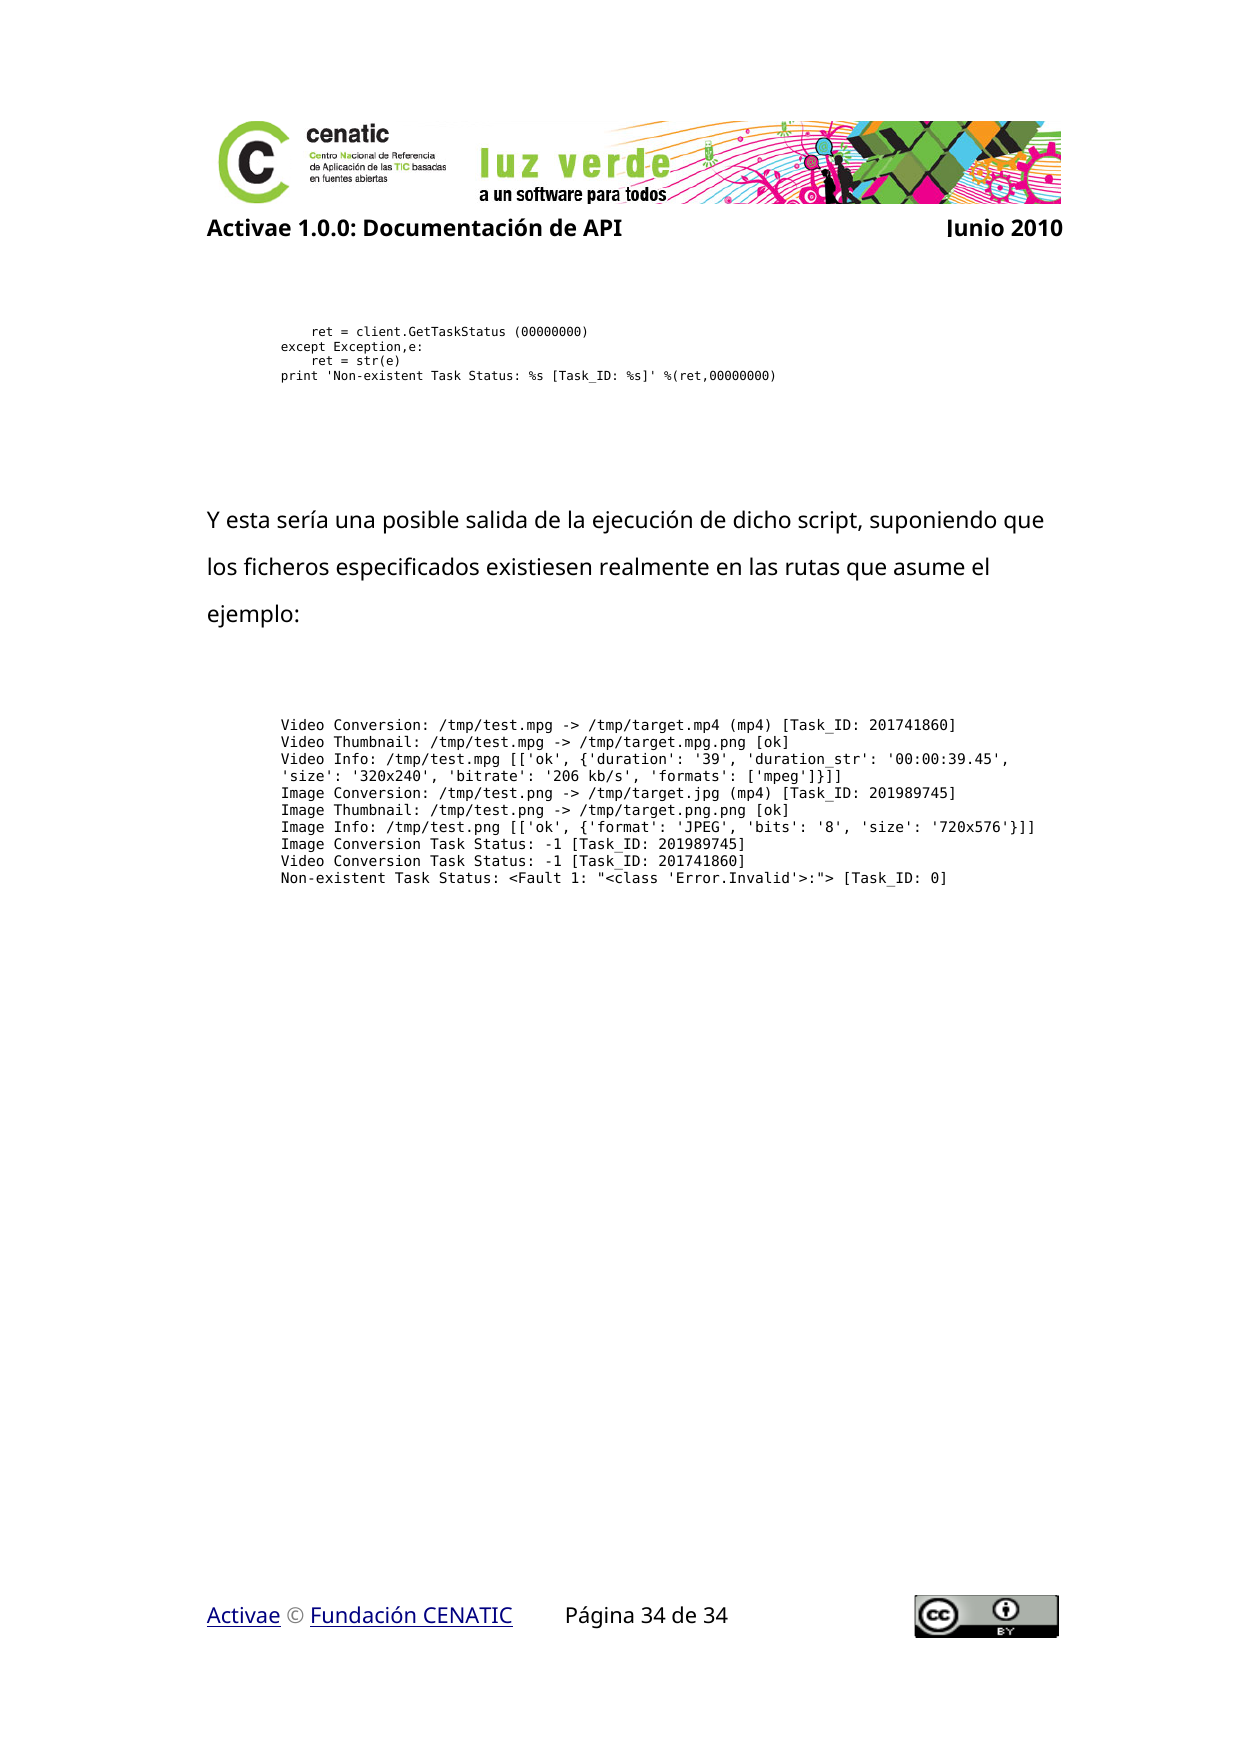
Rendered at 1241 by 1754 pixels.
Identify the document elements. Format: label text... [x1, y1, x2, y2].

text Video Conversion Task Status: -1 [Task_ID: 201741860] [281, 853, 1063, 870]
text ret = client.GetTaskStatus (00000000) [281, 325, 1063, 339]
text Image Info: /tmp/test.png [['ok', {'format': 'JPEG', 'bits': '8', 'size': '720x576'}]] [281, 819, 1063, 836]
picture [914, 1595, 1059, 1638]
text Y esta sería una posible salida de la ejecución de dicho script, suponiendo que los ficheros especificados existiesen realmente en las rutas que asume el ejemplo: [207, 504, 1063, 629]
text Image Conversion: /tmp/test.png -> /tmp/target.jpg (mp4) [Task_ID: 201989745] [281, 785, 1063, 802]
text Video Conversion: /tmp/test.mpg -> /tmp/target.mp4 (mp4) [Task_ID: 201741860] [281, 717, 1063, 734]
text Image Thumbnail: /tmp/test.png -> /tmp/target.png.png [ok] [281, 802, 1063, 819]
text print 'Non-existent Task Status: %s [Task_ID: %s]' %(ret,00000000) [281, 368, 1063, 383]
text Video Thumbnail: /tmp/test.mpg -> /tmp/target.mpg.png [ok] [281, 734, 1063, 751]
text ret = str(e) [281, 354, 1063, 368]
text except Exception,e: [281, 339, 1063, 354]
text Non-existent Task Status: <Fault 1: "<class 'Error.Invalid'>:"> [Task_ID: 0] [281, 870, 1063, 887]
text Video Info: /tmp/test.mpg [['ok', {'duration': '39', 'duration_str': '00:00:39.45', 'size': '320x240', 'bitrate': '206 kb/s', 'formats': ['mpeg']}]] [281, 751, 1063, 785]
text Image Conversion Task Status: -1 [Task_ID: 201989745] [281, 836, 1063, 853]
picture [211, 121, 1061, 204]
